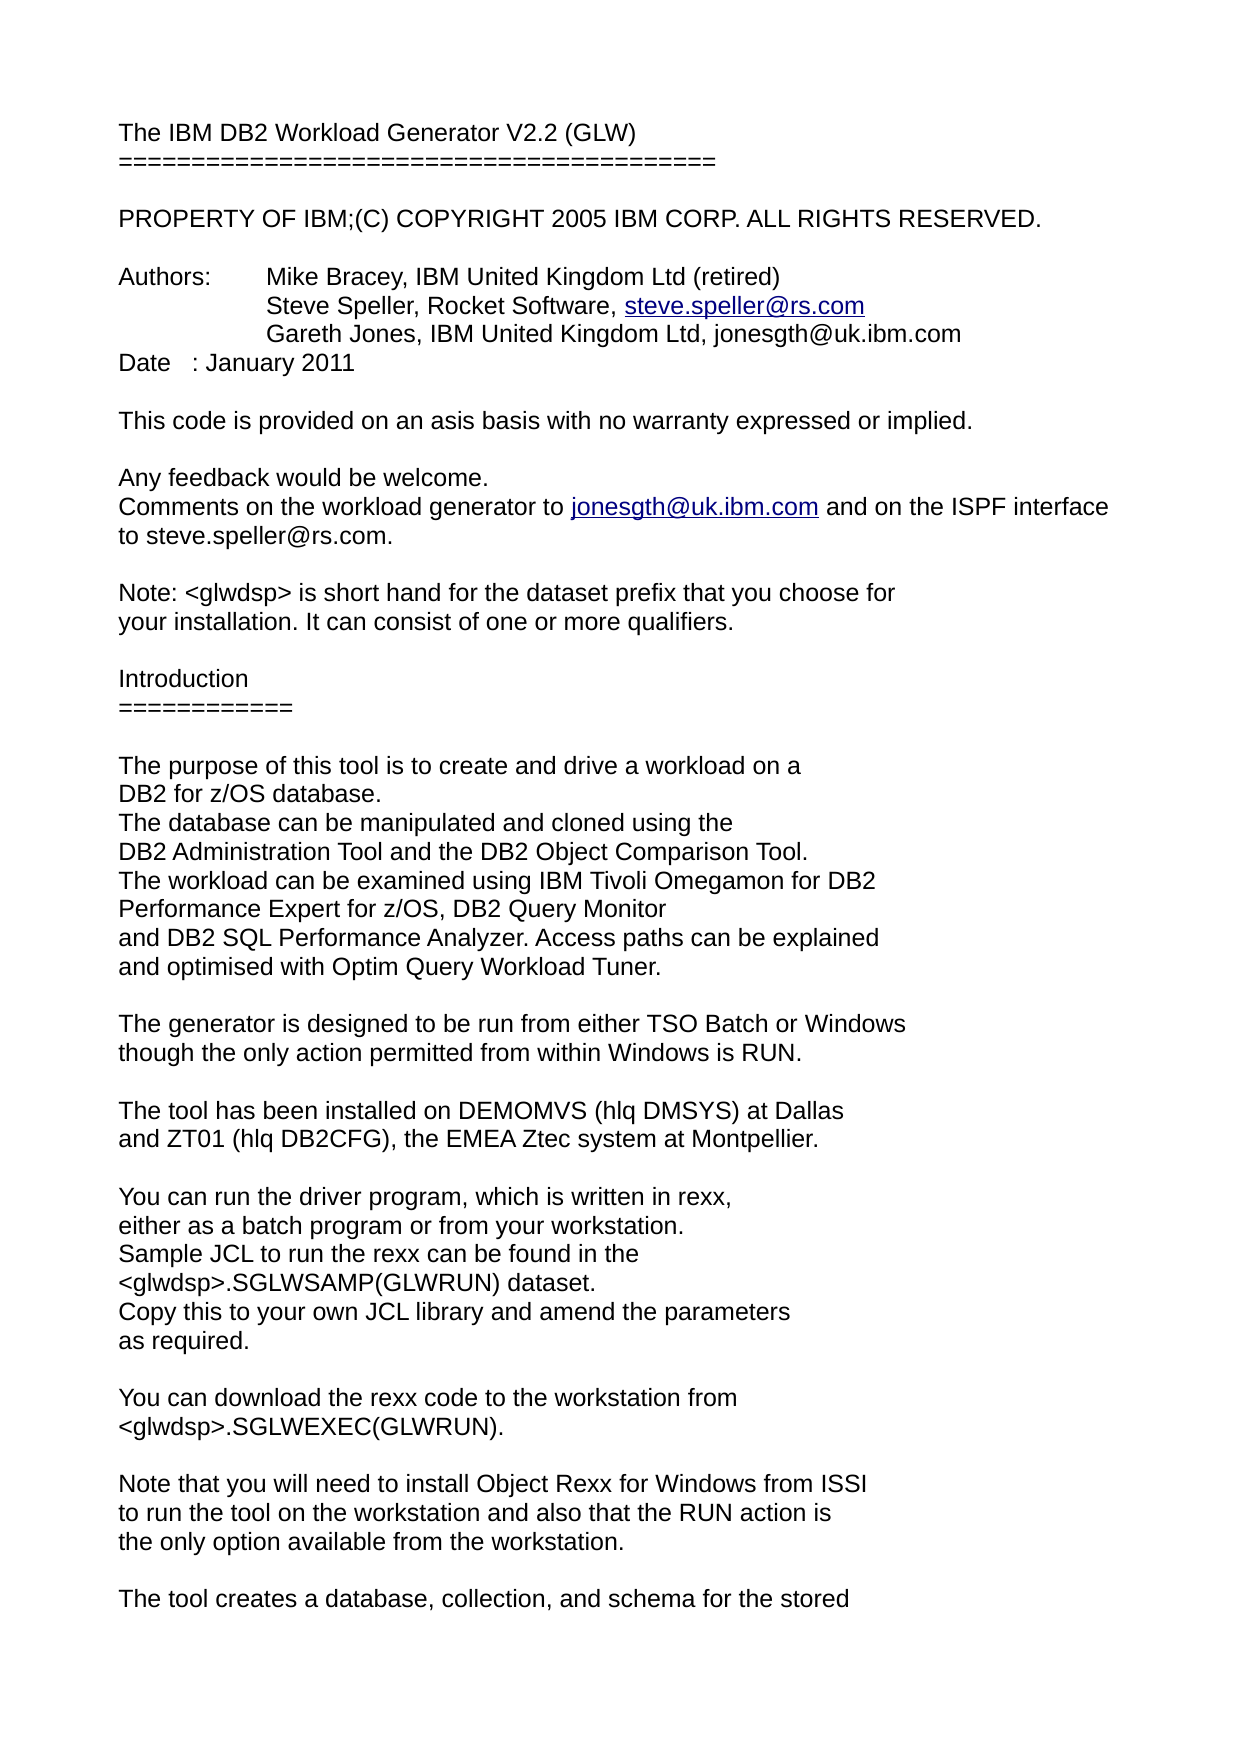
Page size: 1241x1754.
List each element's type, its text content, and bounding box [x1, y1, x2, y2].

text Sample JCL to run the rexx can be found in the [118, 1239, 1122, 1268]
text The generator is designed to be run from either TSO Batch or Windows [118, 1009, 1122, 1038]
text <glwdsp>.SGLWEXEC(GLWRUN). [118, 1412, 1122, 1441]
text ========================================= [118, 147, 1122, 176]
text either as a batch program or from your workstation. [118, 1211, 1122, 1239]
text <glwdsp>.SGLWSAMP(GLWRUN) dataset. [118, 1268, 1122, 1297]
text Date : January 2011 [118, 348, 1122, 377]
text your installation. It can consist of one or more qualifiers. [118, 607, 1122, 636]
text Note: <glwdsp> is short hand for the dataset prefix that you choose for [118, 578, 1122, 607]
text Comments on the workload generator to jonesgth@uk.ibm.com and on the ISPF interface to steve.speller@rs.com. [118, 492, 1122, 549]
text PROPERTY OF IBM;(C) COPYRIGHT 2005 IBM CORP. ALL RIGHTS RESERVED. [118, 204, 1122, 233]
text The purpose of this tool is to create and drive a workload on a [118, 751, 1122, 779]
text Introduction [118, 664, 1122, 693]
text Note that you will need to install Object Rexx for Windows from ISSI [118, 1469, 1122, 1498]
text the only option available from the workstation. [118, 1527, 1122, 1556]
text Performance Expert for z/OS, DB2 Query Monitor [118, 894, 1122, 923]
text The workload can be examined using IBM Tivoli Omegamon for DB2 [118, 866, 1122, 894]
text ============ [118, 693, 1122, 722]
text You can run the driver program, which is written in rexx, [118, 1182, 1122, 1211]
text and DB2 SQL Performance Analyzer. Access paths can be explained [118, 923, 1122, 952]
text You can download the rexx code to the workstation from [118, 1383, 1122, 1412]
text This code is provided on an asis basis with no warranty expressed or implied. [118, 406, 1122, 434]
text Authors: Mike Bracey, IBM United Kingdom Ltd (retired) [118, 262, 1122, 291]
text The IBM DB2 Workload Generator V2.2 (GLW) [118, 118, 1122, 147]
text Any feedback would be welcome. [118, 463, 1122, 492]
text The database can be manipulated and cloned using the [118, 808, 1122, 837]
text though the only action permitted from within Windows is RUN. [118, 1038, 1122, 1067]
text Gareth Jones, IBM United Kingdom Ltd, jonesgth@uk.ibm.com [118, 319, 1122, 348]
text DB2 for z/OS database. [118, 779, 1122, 808]
text The tool creates a database, collection, and schema for the stored [118, 1584, 1122, 1613]
text to run the tool on the workstation and also that the RUN action is [118, 1498, 1122, 1527]
text DB2 Administration Tool and the DB2 Object Comparison Tool. [118, 837, 1122, 866]
text and ZT01 (hlq DB2CFG), the EMEA Ztec system at Montpellier. [118, 1124, 1122, 1153]
text and optimised with Optim Query Workload Tuner. [118, 952, 1122, 981]
text Steve Speller, Rocket Software, steve.speller@rs.com [118, 291, 1122, 319]
text as required. [118, 1326, 1122, 1354]
text The tool has been installed on DEMOMVS (hlq DMSYS) at Dallas [118, 1096, 1122, 1124]
text Copy this to your own JCL library and amend the parameters [118, 1297, 1122, 1326]
